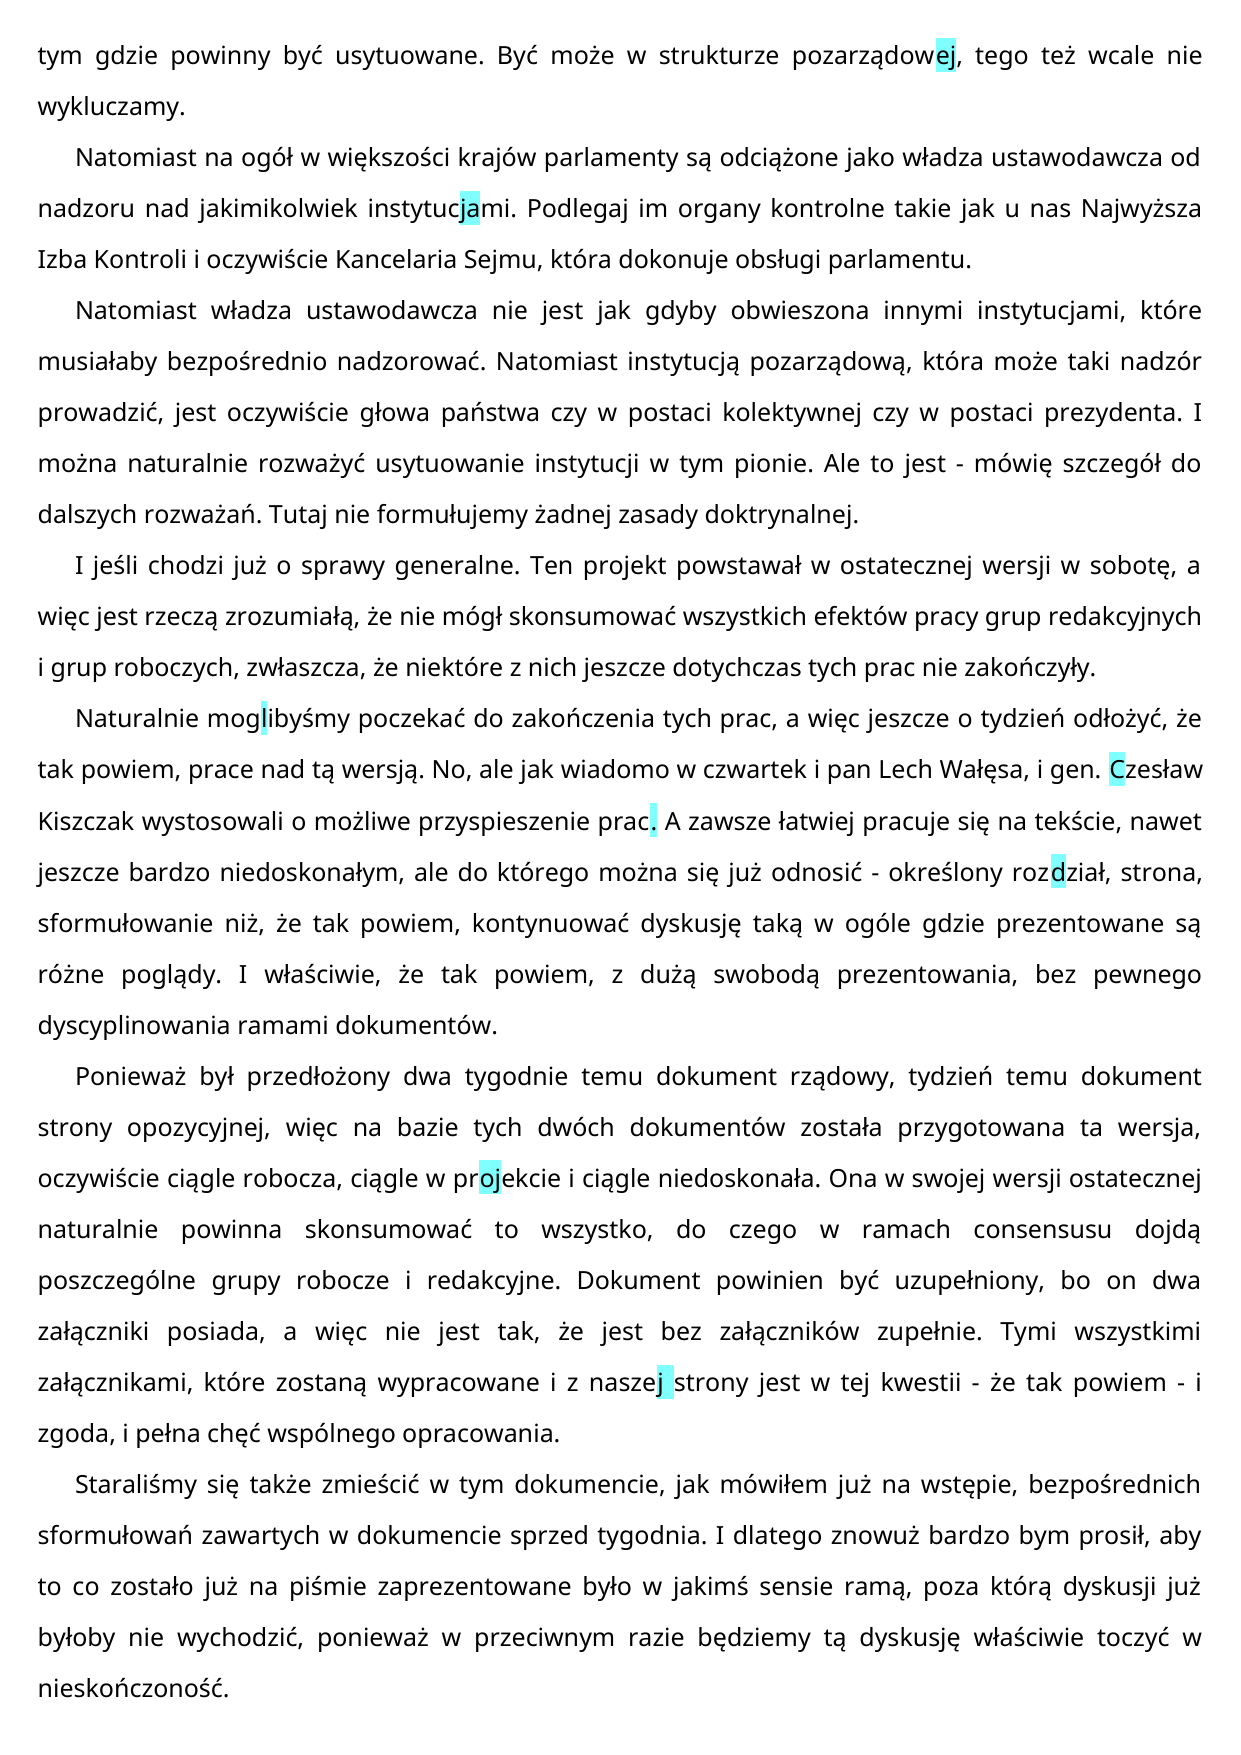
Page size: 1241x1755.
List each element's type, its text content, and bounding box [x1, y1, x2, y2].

text Naturalnie moglibyśmy poczekać do zakończenia tych prac, a więc jeszcze o tydzień odłożyć, że tak powiem, prace nad tą wersją. No, ale jak wiadomo w czwartek i pan Lech Wałęsa, i gen. Czesław Kiszczak wystosowali o możliwe przyspieszenie prac. A zawsze łatwiej pracuje się na tekście, nawet jeszcze bardzo niedoskonałym, ale do którego można się już odnosić - określony rozdział, strona, sformułowanie niż, że tak powiem, kontynuować dyskusję taką w ogóle gdzie prezentowane są różne poglądy. I właściwie, że tak powiem, z dużą swobodą prezentowania, bez pewnego dyscyplinowania ramami dokumentów. [37, 701, 1203, 1041]
text Natomiast władza ustawodawcza nie jest jak gdyby obwieszona innymi instytucjami, które musiałaby bezpośrednio nadzorować. Natomiast instytucją pozarządową, która może taki nadzór prowadzić, jest oczywiście głowa państwa czy w postaci kolektywnej czy w postaci prezydenta. I można naturalnie rozważyć usytuowanie instytucji w tym pionie. Ale to jest - mówię szczegół do dalszych rozważań. Tutaj nie formułujemy żadnej zasady doktrynalnej. [37, 293, 1203, 531]
text I jeśli chodzi już o sprawy generalne. Ten projekt powstawał w ostatecznej wersji w sobotę, a więc jest rzeczą zrozumiałą, że nie mógł skonsumować wszystkich efektów pracy grup redakcyjnych i grup roboczych, zwłaszcza, że niektóre z nich jeszcze dotychczas tych prac nie zakończyły. [37, 548, 1203, 684]
text Ponieważ był przedłożony dwa tygodnie temu dokument rządowy, tydzień temu dokument strony opozycyjnej, więc na bazie tych dwóch dokumentów została przygotowana ta wersja, oczywiście ciągle robocza, ciągle w projekcie i ciągle niedoskonała. Ona w swojej wersji ostatecznej naturalnie powinna skonsumować to wszystko, do czego w ramach consensusu dojdą poszczególne grupy robocze i redakcyjne. Dokument powinien być uzupełniony, bo on dwa załączniki posiada, a więc nie jest tak, że jest bez załączników zupełnie. Tymi wszystkimi załącznikami, które zostaną wypracowane i z naszej strony jest w tej kwestii - że tak powiem - i zgoda, i pełna chęć wspólnego opracowania. [37, 1058, 1203, 1450]
text tym gdzie powinny być usytuowane. Być może w strukturze pozarządowej, tego też wcale nie wykluczamy. [37, 37, 1203, 123]
text Staraliśmy się także zmieścić w tym dokumencie, jak mówiłem już na wstępie, bezpośrednich sformułowań zawartych w dokumencie sprzed tygodnia. I dlatego znowuż bardzo bym prosił, aby to co zostało już na piśmie zaprezentowane było w jakimś sensie ramą, poza którą dyskusji już byłoby nie wychodzić, ponieważ w przeciwnym razie będziemy tą dyskusję właściwie toczyć w nieskończoność. [37, 1467, 1203, 1705]
text Natomiast na ogół w większości krajów parlamenty są odciążone jako władza ustawodawcza od nadzoru nad jakimikolwiek instytucjami. Podlegaj im organy kontrolne takie jak u nas Najwyższa Izba Kontroli i oczywiście Kancelaria Sejmu, która dokonuje obsługi parlamentu. [37, 139, 1203, 276]
